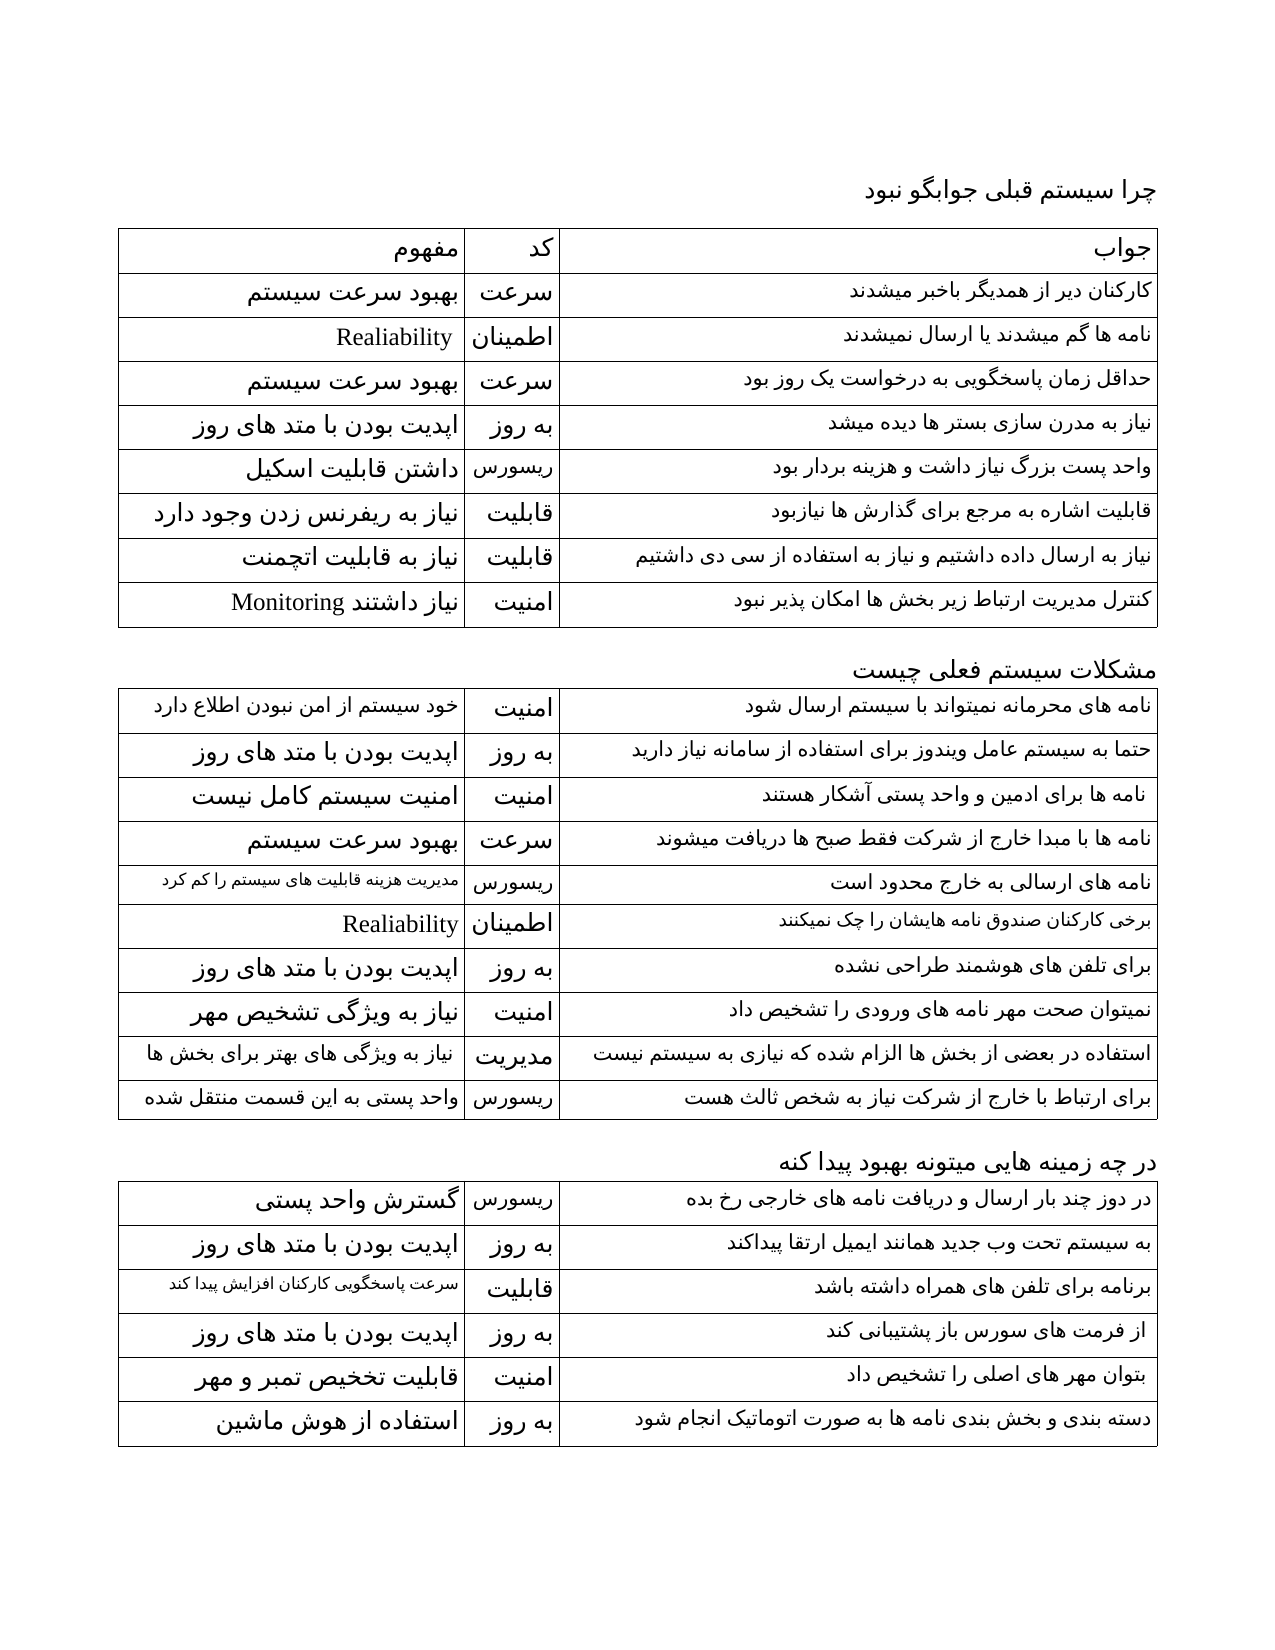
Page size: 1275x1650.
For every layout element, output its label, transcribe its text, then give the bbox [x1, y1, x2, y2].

table_cell اپدیت بودن با متد های روز [119, 1226, 464, 1269]
table_cell نیاز به ویژگی تشخیص مهر [119, 993, 464, 1036]
table_header در دوز چند بار ارسال و دریافت نامه های خارجی رخ بده [560, 1182, 1157, 1225]
table_cell از فرمت های سورس باز پشتیبانی کند [560, 1314, 1157, 1357]
table_cell به سیستم تحت وب جدید همانند ایمیل ارتقا پیداکند [560, 1226, 1157, 1269]
table_cell ریسورس [465, 866, 559, 904]
table_cell سرعت [465, 822, 559, 865]
table_cell مدیریت هزینه قابلیت های سیستم را کم کرد [119, 866, 464, 904]
table_cell نامه ها برای ادمین و واحد پستی آشکار هستند [560, 778, 1157, 821]
table_cell امنیت سیستم کامل نیست [119, 778, 464, 821]
table_cell نامه های ارسالی به خارج محدود است [560, 866, 1157, 904]
table_header جواب [560, 229, 1157, 272]
table_cell به روز [465, 1402, 559, 1446]
table_cell برای تلفن های هوشمند طراحی نشده [560, 949, 1157, 992]
table_cell داشتن قابلیت اسکیل [119, 450, 464, 493]
table_cell به روز [465, 406, 559, 449]
table_header گسترش واحد پستی [119, 1182, 464, 1225]
table_cell به روز [465, 1314, 559, 1357]
table_header ریسورس [465, 1182, 559, 1225]
table_cell Realiability [119, 318, 464, 361]
table_cell امنیت [465, 583, 559, 627]
table_cell به روز [465, 949, 559, 992]
table_cell بهبود سرعت سیستم [119, 362, 464, 405]
table_cell برنامه برای تلفن های همراه داشته باشد [560, 1270, 1157, 1313]
table_cell بتوان مهر های اصلی را تشخیص داد [560, 1358, 1157, 1401]
table_cell قابلیت اشاره به مرجع برای گذارش ها نیازبود [560, 494, 1157, 537]
table_cell اپدیت بودن با متد های روز [119, 734, 464, 777]
table_cell بهبود سرعت سیستم [119, 822, 464, 865]
table_cell به روز [465, 1226, 559, 1269]
table_cell سرعت [465, 362, 559, 405]
text در چه زمینه هایی میتونه بهبود پیدا کنه [118, 1148, 1157, 1181]
table_cell سرعت پاسخگویی کارکنان افزایش پیدا کند [119, 1270, 464, 1313]
table_cell ریسورس [465, 1081, 559, 1119]
table_cell نامه ها با مبدا خارج از شرکت فقط صبح ها دریافت میشوند [560, 822, 1157, 865]
table_cell امنیت [465, 993, 559, 1036]
table_cell قابلیت [465, 1270, 559, 1313]
table_header کد [465, 229, 559, 272]
table_header مفهوم [119, 229, 464, 272]
table_cell کنترل مدیریت ارتباط زیر بخش ها امکان پذیر نبود [560, 583, 1157, 627]
table_cell برخی کارکنان صندوق نامه هایشان را چک نمیکنند [560, 905, 1157, 948]
table_cell دسته بندی و بخش بندی نامه ها به صورت اتوماتیک انجام شود [560, 1402, 1157, 1446]
table_cell اطمینان [465, 905, 559, 948]
table_header امنیت [465, 689, 559, 732]
table_cell اپدیت بودن با متد های روز [119, 1314, 464, 1357]
table_cell نیاز به ریفرنس زدن وجود دارد [119, 494, 464, 537]
table_cell حداقل زمان پاسخگویی به درخواست یک روز بود [560, 362, 1157, 405]
table_cell سرعت [465, 274, 559, 317]
table_cell قابلیت [465, 539, 559, 582]
table_cell نیاز به ویژگی های بهتر برای بخش ها [119, 1037, 464, 1080]
table_cell به روز [465, 734, 559, 777]
table_cell امنیت [465, 1358, 559, 1401]
table_cell حتما به سیستم عامل ویندوز برای استفاده از سامانه نیاز دارید [560, 734, 1157, 777]
text چرا سیستم قبلی جوابگو نبود [118, 176, 1157, 209]
table_cell واحد پست بزرگ نیاز داشت و هزینه بردار بود [560, 450, 1157, 493]
table_cell نیاز به مدرن سازی بستر ها دیده میشد [560, 406, 1157, 449]
table_cell استفاده در بعضی از بخش ها الزام شده که نیازی به سیستم نیست [560, 1037, 1157, 1080]
text مشکلات سیستم فعلی چیست [118, 656, 1157, 688]
table_cell Realiability [119, 905, 464, 948]
table_cell استفاده از هوش ماشین [119, 1402, 464, 1446]
table_cell بهبود سرعت سیستم [119, 274, 464, 317]
table_header نامه های محرمانه نمیتواند با سیستم ارسال شود [560, 689, 1157, 732]
table_cell مدیریت [465, 1037, 559, 1080]
table_cell امنیت [465, 778, 559, 821]
table_cell ریسورس [465, 450, 559, 493]
table_cell کارکنان دیر از همدیگر باخبر میشدند [560, 274, 1157, 317]
table_cell نیاز به ارسال داده داشتیم و نیاز به استفاده از سی دی داشتیم [560, 539, 1157, 582]
table_cell اپدیت بودن با متد های روز [119, 949, 464, 992]
table_cell اپدیت بودن با متد های روز [119, 406, 464, 449]
table_cell اطمینان [465, 318, 559, 361]
table_cell نمیتوان صحت مهر نامه های ورودی را تشخیص داد [560, 993, 1157, 1036]
table_cell نامه ها گم میشدند یا ارسال نمیشدند [560, 318, 1157, 361]
table_cell نیاز به قابلیت اتچمنت [119, 539, 464, 582]
table_cell برای ارتباط با خارج از شرکت نیاز به شخص ثالث هست [560, 1081, 1157, 1119]
table_cell قابلیت تخخیص تمبر و مهر [119, 1358, 464, 1401]
table_cell واحد پستی به این قسمت منتقل شده [119, 1081, 464, 1119]
table_cell Monitoring نیاز داشتند [119, 583, 464, 627]
table_header خود سیستم از امن نبودن اطلاع دارد [119, 689, 464, 732]
table_cell قابلیت [465, 494, 559, 537]
